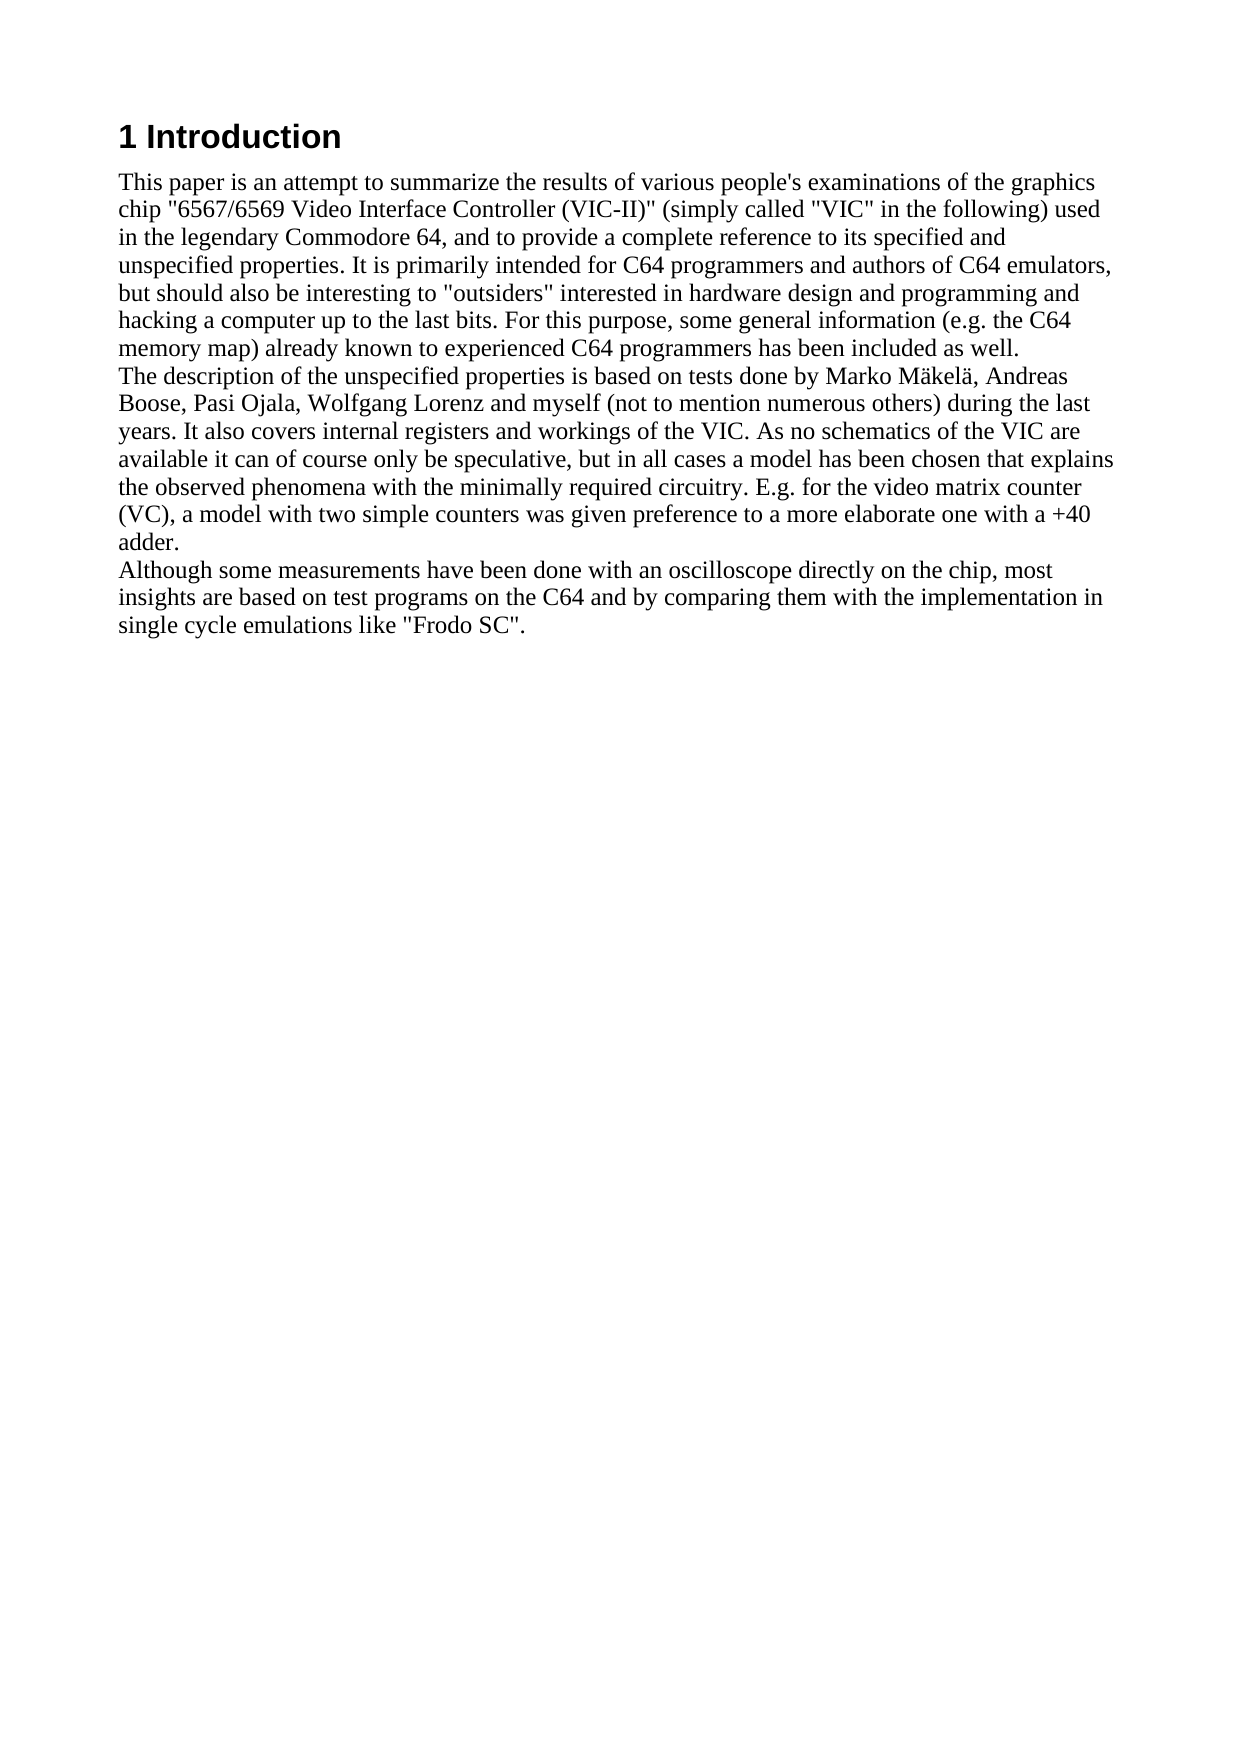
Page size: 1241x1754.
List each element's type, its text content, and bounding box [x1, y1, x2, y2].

text The description of the unspecified properties is based on tests done by Marko Mäkelä, Andreas Boose, Pasi Ojala, Wolfgang Lorenz and myself (not to mention numerous others) during the last years. It also covers internal registers and workings of the VIC. As no schematics of the VIC are available it can of course only be speculative, but in all cases a model has been chosen that explains the observed phenomena with the minimally required circuitry. E.g. for the video matrix counter (VC), a model with two simple counters was given preference to a more elaborate one with a +40 adder. [118, 362, 1122, 556]
text Although some measurements have been done with an oscilloscope directly on the chip, most insights are based on test programs on the C64 and by comparing them with the implementation in single cycle emulations like "Frodo SC". [118, 556, 1122, 639]
subtitle Introduction [118, 118, 1122, 155]
text This paper is an attempt to summarize the results of various people's examinations of the graphics chip "6567/6569 Video Interface Controller (VIC-II)" (simply called "VIC" in the following) used in the legendary Commodore 64, and to provide a complete reference to its specified and unspecified properties. It is primarily intended for C64 programmers and authors of C64 emulators, but should also be interesting to "outsiders" interested in hardware design and programming and hacking a computer up to the last bits. For this purpose, some general information (e.g. the C64 memory map) already known to experienced C64 programmers has been included as well. [118, 168, 1122, 362]
